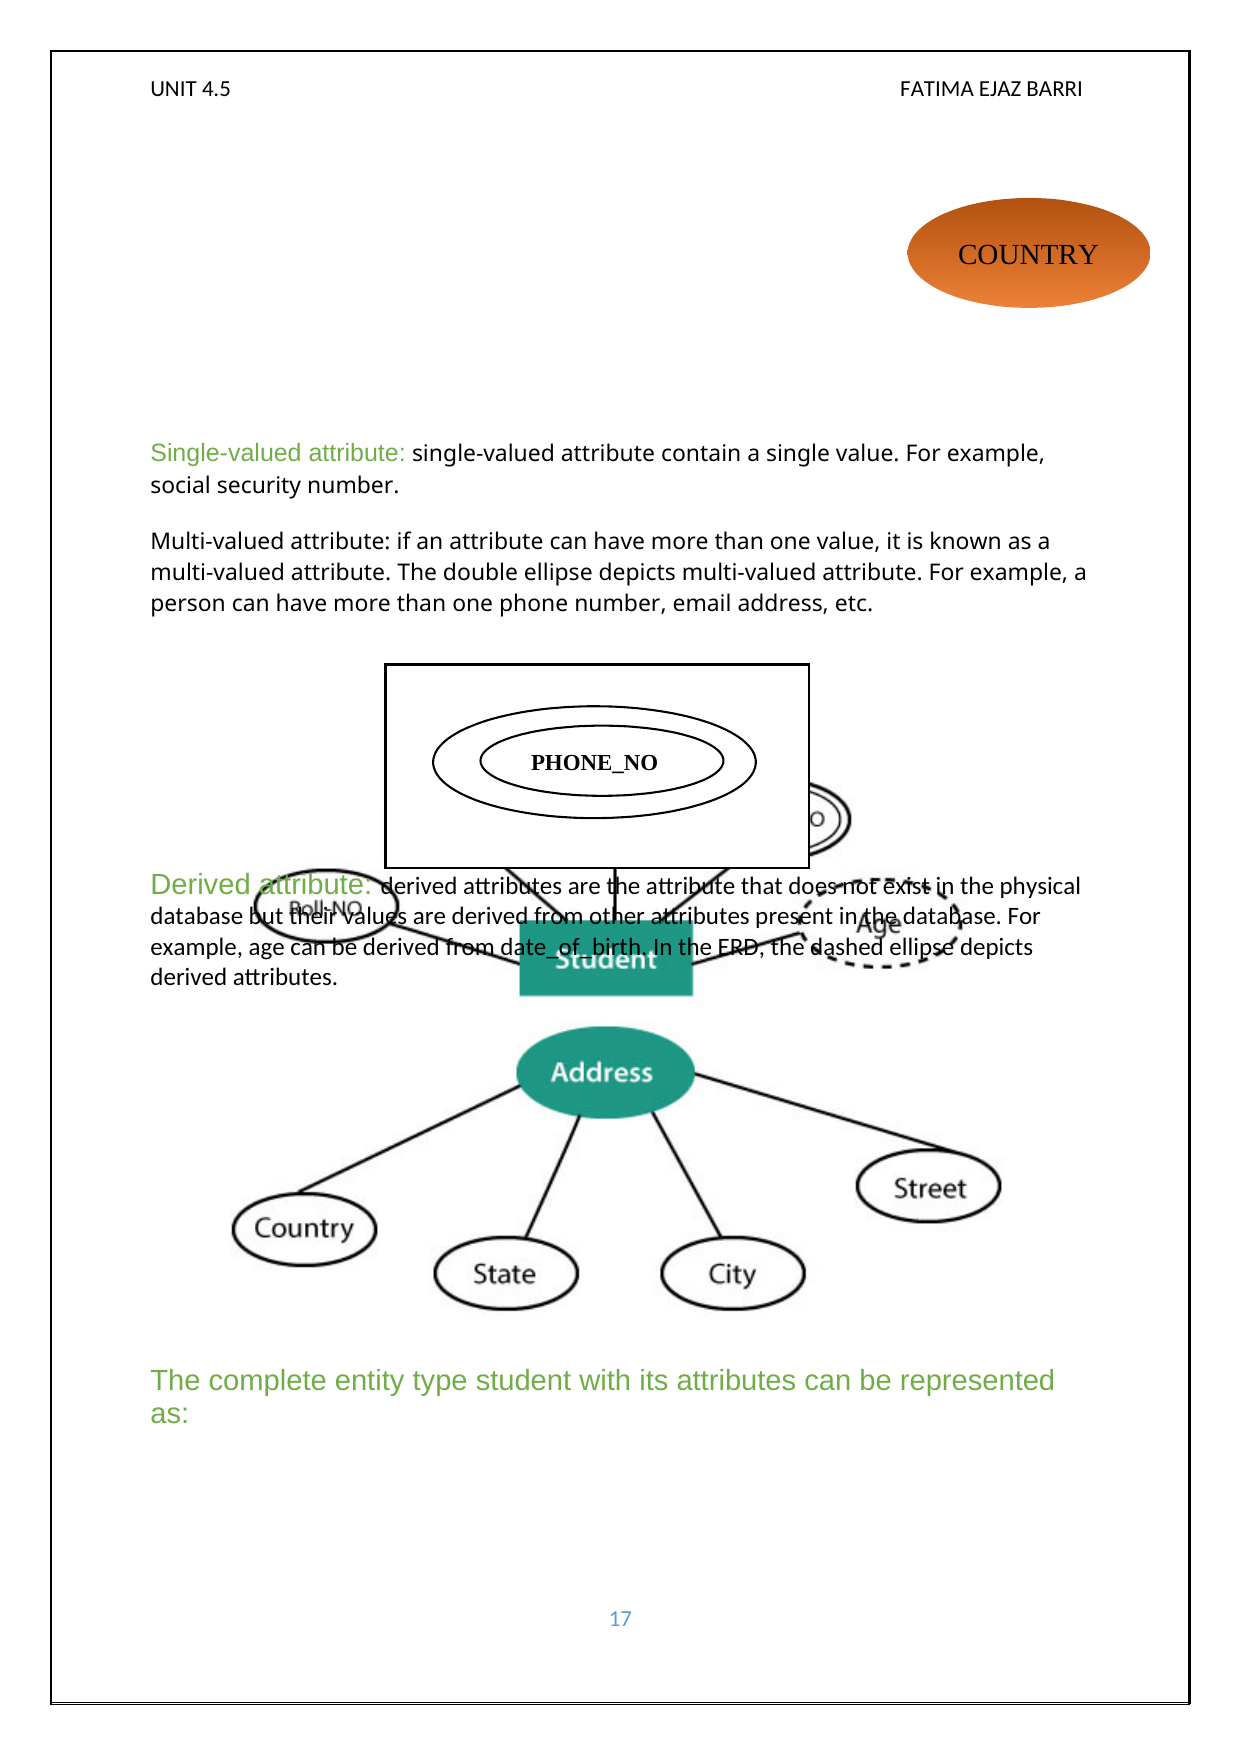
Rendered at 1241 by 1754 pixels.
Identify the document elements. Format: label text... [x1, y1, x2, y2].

text Derived attribute: derived attributes are the attribute that does not exist in the physical database but their values are derived from other attributes present in the database. For example, age can be derived from date_of_birth. In the ERD, the dashed ellipse depicts derived attributes. [150, 867, 229, 992]
text Multi-valued attribute: if an attribute can have more than one value, it is known as a multi-valued attribute. The double ellipse depicts multi-valued attribute. For example, a person can have more than one phone number, email address, etc. [150, 525, 1090, 619]
text The complete entity type student with its attributes can be represented as: [150, 1363, 1090, 1430]
text Derived attribute: derived attributes are the attribute that does not exist in the physical database but their values are derived from other attributes present in the database. For example, age can be derived from date_of_birth. In the ERD, the dashed ellipse depicts derived attributes. [1011, 867, 1090, 992]
text Single-valued attribute: single-valued attribute contain a single value. For example, social security number. [150, 437, 1090, 500]
